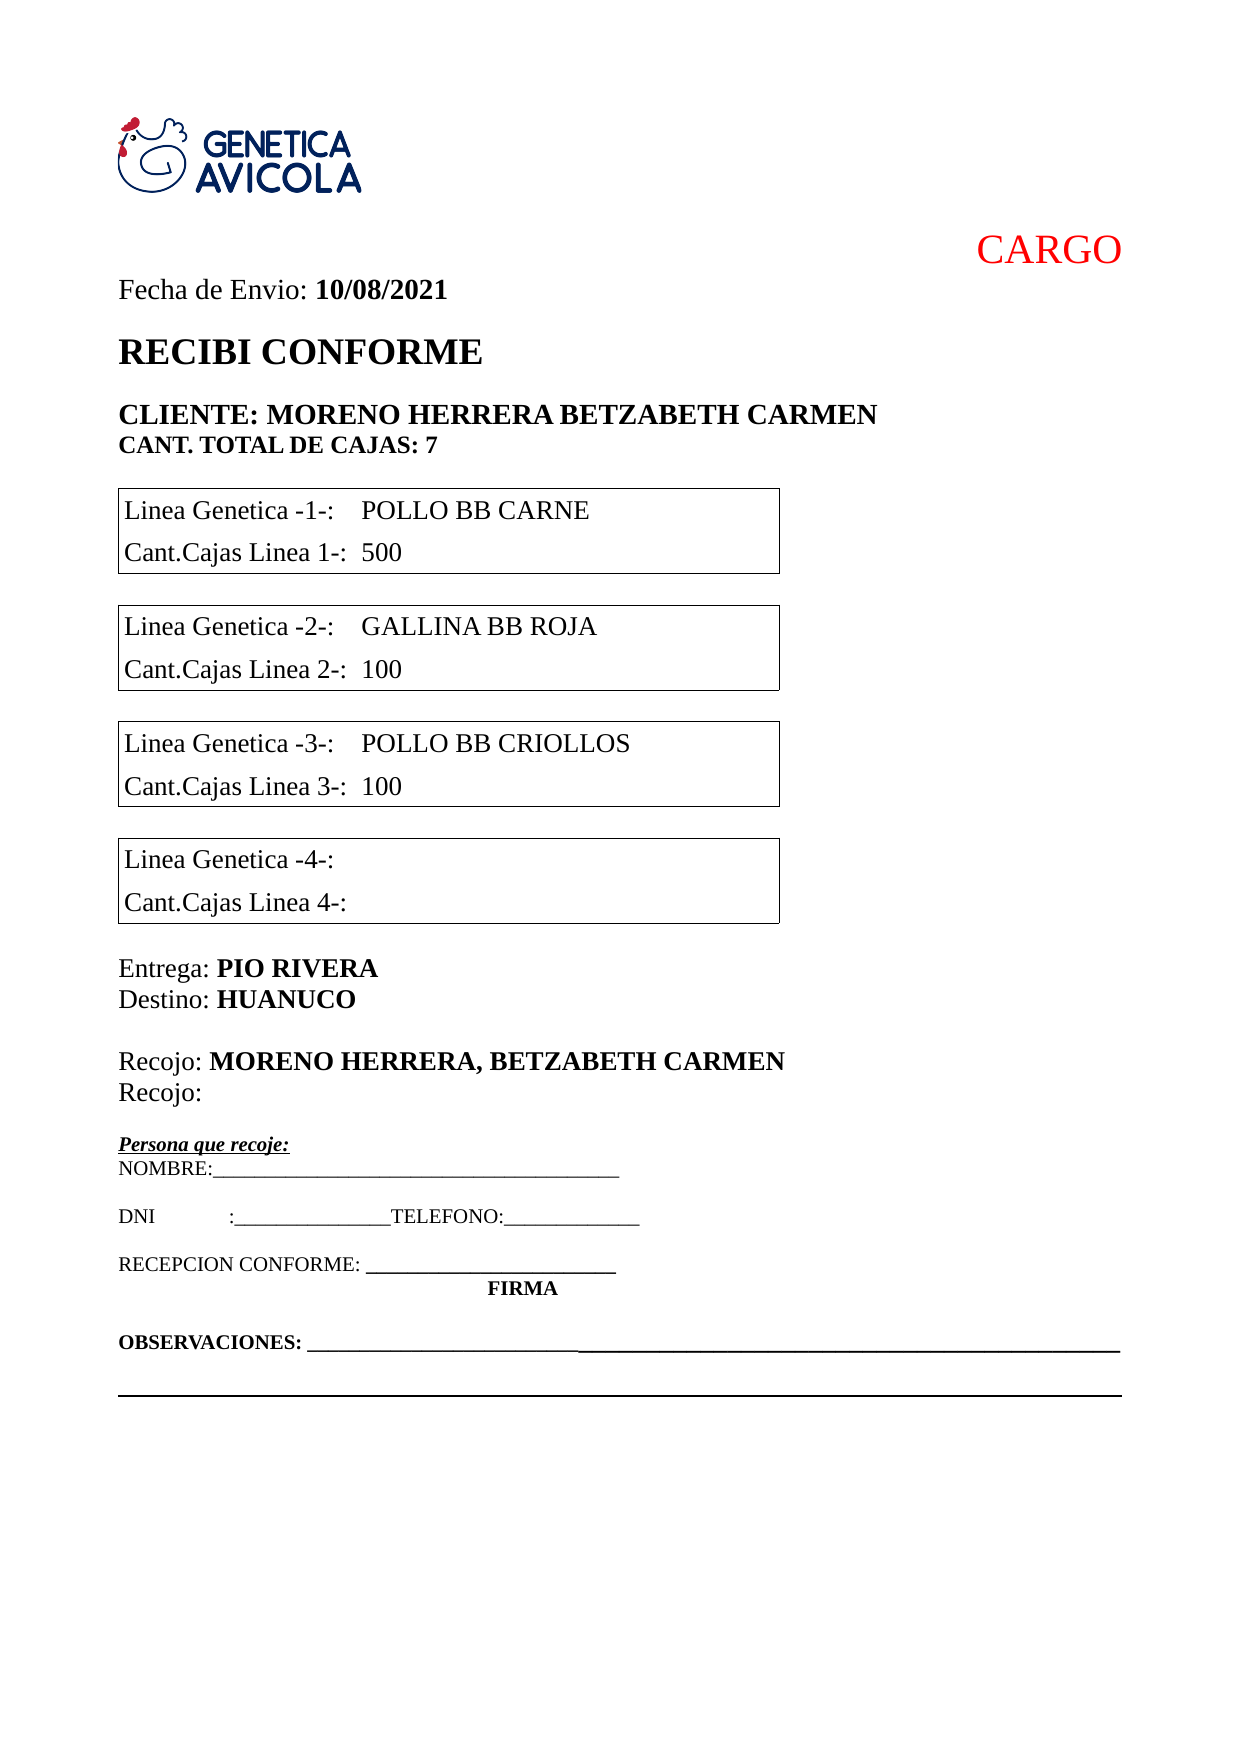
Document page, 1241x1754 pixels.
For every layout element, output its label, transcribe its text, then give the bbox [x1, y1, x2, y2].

table_cell [356, 839, 779, 880]
table_cell 100 [356, 647, 779, 690]
text RECIBI CONFORME [118, 330, 1122, 373]
text CARGO [118, 224, 1122, 272]
table_cell Linea Genetica -3-: [119, 722, 356, 764]
picture [117, 117, 362, 193]
table_cell [356, 880, 779, 923]
text NOMBRE:_______________________________________ [118, 1156, 1122, 1180]
table_cell 500 [356, 531, 779, 573]
text Persona que recoje: [118, 1132, 1122, 1156]
table_cell [118, 574, 356, 604]
text FIRMA [118, 1276, 1122, 1300]
table_header POLLO BB CARNE [356, 489, 779, 531]
table_cell [356, 574, 779, 604]
table_cell [356, 691, 779, 721]
text CLIENTE: MORENO HERRERA BETZABETH CARMEN [118, 397, 1122, 431]
table_cell GALLINA BB ROJA [356, 606, 779, 647]
text Fecha de Envio: 10/08/2021 [118, 272, 1122, 306]
text Recojo: [118, 1076, 1122, 1108]
table_cell Cant.Cajas Linea 2-: [119, 647, 356, 690]
table_cell Cant.Cajas Linea 3-: [119, 764, 356, 806]
table_cell Linea Genetica -4-: [119, 839, 356, 880]
text RECEPCION CONFORME: ________________________ [118, 1252, 1122, 1276]
table_header Linea Genetica -1-: [119, 489, 356, 531]
table_cell Cant.Cajas Linea 1-: [119, 531, 356, 573]
table_cell 100 [356, 764, 779, 806]
table_cell [118, 691, 356, 721]
text OBSERVACIONES: __________________________________________________________________ [118, 1324, 1122, 1355]
table_cell [118, 807, 356, 838]
text Recojo: MORENO HERRERA, BETZABETH CARMEN [118, 1045, 1122, 1076]
table_cell Linea Genetica -2-: [119, 606, 356, 647]
text Entrega: PIO RIVERA [118, 952, 1122, 983]
text CANT. TOTAL DE CAJAS: 7 [118, 431, 1122, 459]
table_cell POLLO BB CRIOLLOS [356, 722, 779, 764]
text Destino: HUANUCO [118, 983, 1122, 1014]
table_cell Cant.Cajas Linea 4-: [119, 880, 356, 923]
table_cell [356, 807, 779, 838]
text DNI :_______________TELEFONO:_____________ [118, 1204, 1122, 1228]
